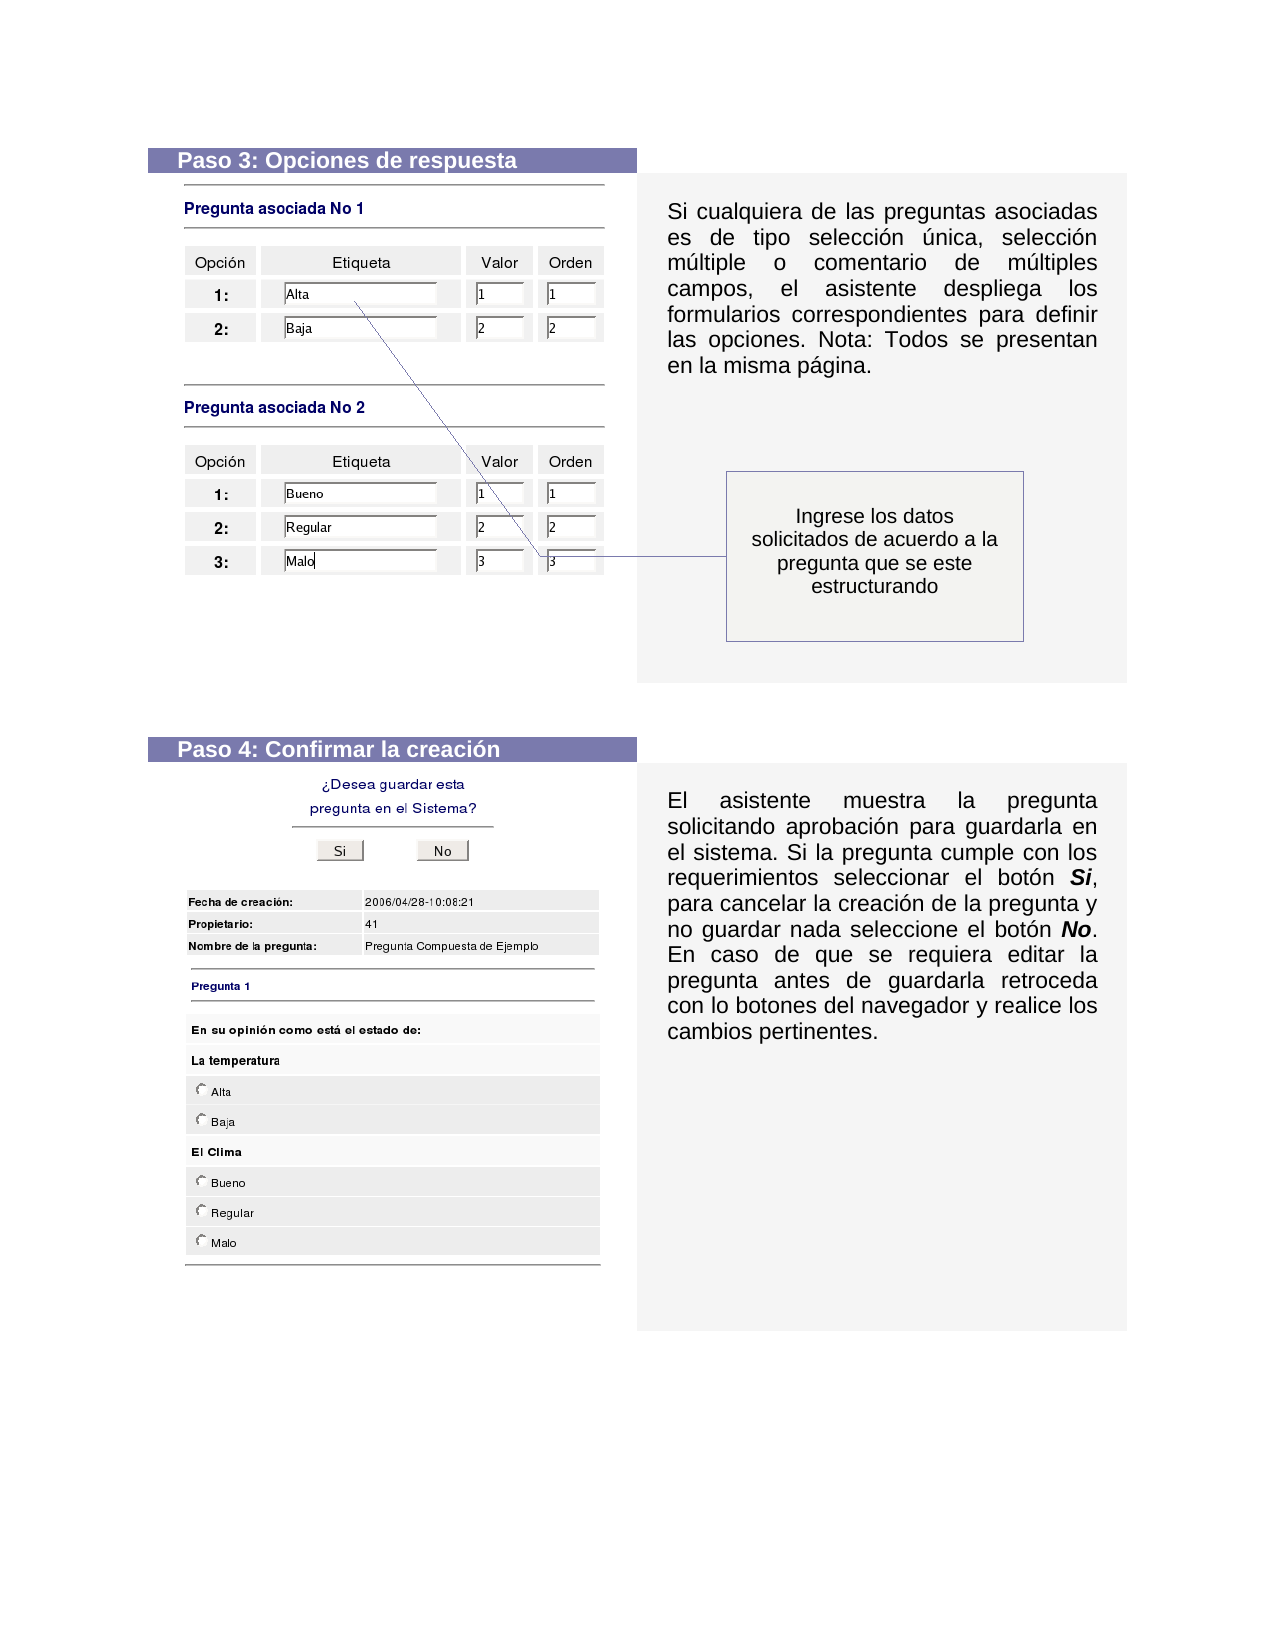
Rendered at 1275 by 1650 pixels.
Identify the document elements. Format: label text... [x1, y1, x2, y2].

table_cell Si cualquiera de las preguntas asociadas es de tipo selección única, selección múltiple o comentario de múltiples campos, el asistente despliega los formularios correspondientes para definir las opciones. Nota: Todos se presentan en la misma página. [638, 173, 1127, 683]
table_cell [148, 173, 637, 683]
table_cell [148, 763, 637, 1331]
table_header Paso 4: Confirmar la creación [148, 737, 637, 762]
table_header Paso 3: Opciones de respuesta [148, 148, 637, 173]
table_header [638, 148, 1127, 173]
picture [177, 173, 608, 601]
picture [177, 762, 608, 1276]
table_cell [608, 173, 637, 556]
table_header [638, 737, 1127, 762]
table_cell El asistente muestra la pregunta solicitando aprobación para guardarla en el sistema. Si la pregunta cumple con los requerimientos seleccionar el botón Si, para cancelar la creación de la pregunta y no guardar nada seleccione el botón No. En caso de que se requiera editar la pregunta antes de guardarla retroceda con lo botones del navegador y realice los cambios pertinentes. [638, 763, 1127, 1331]
